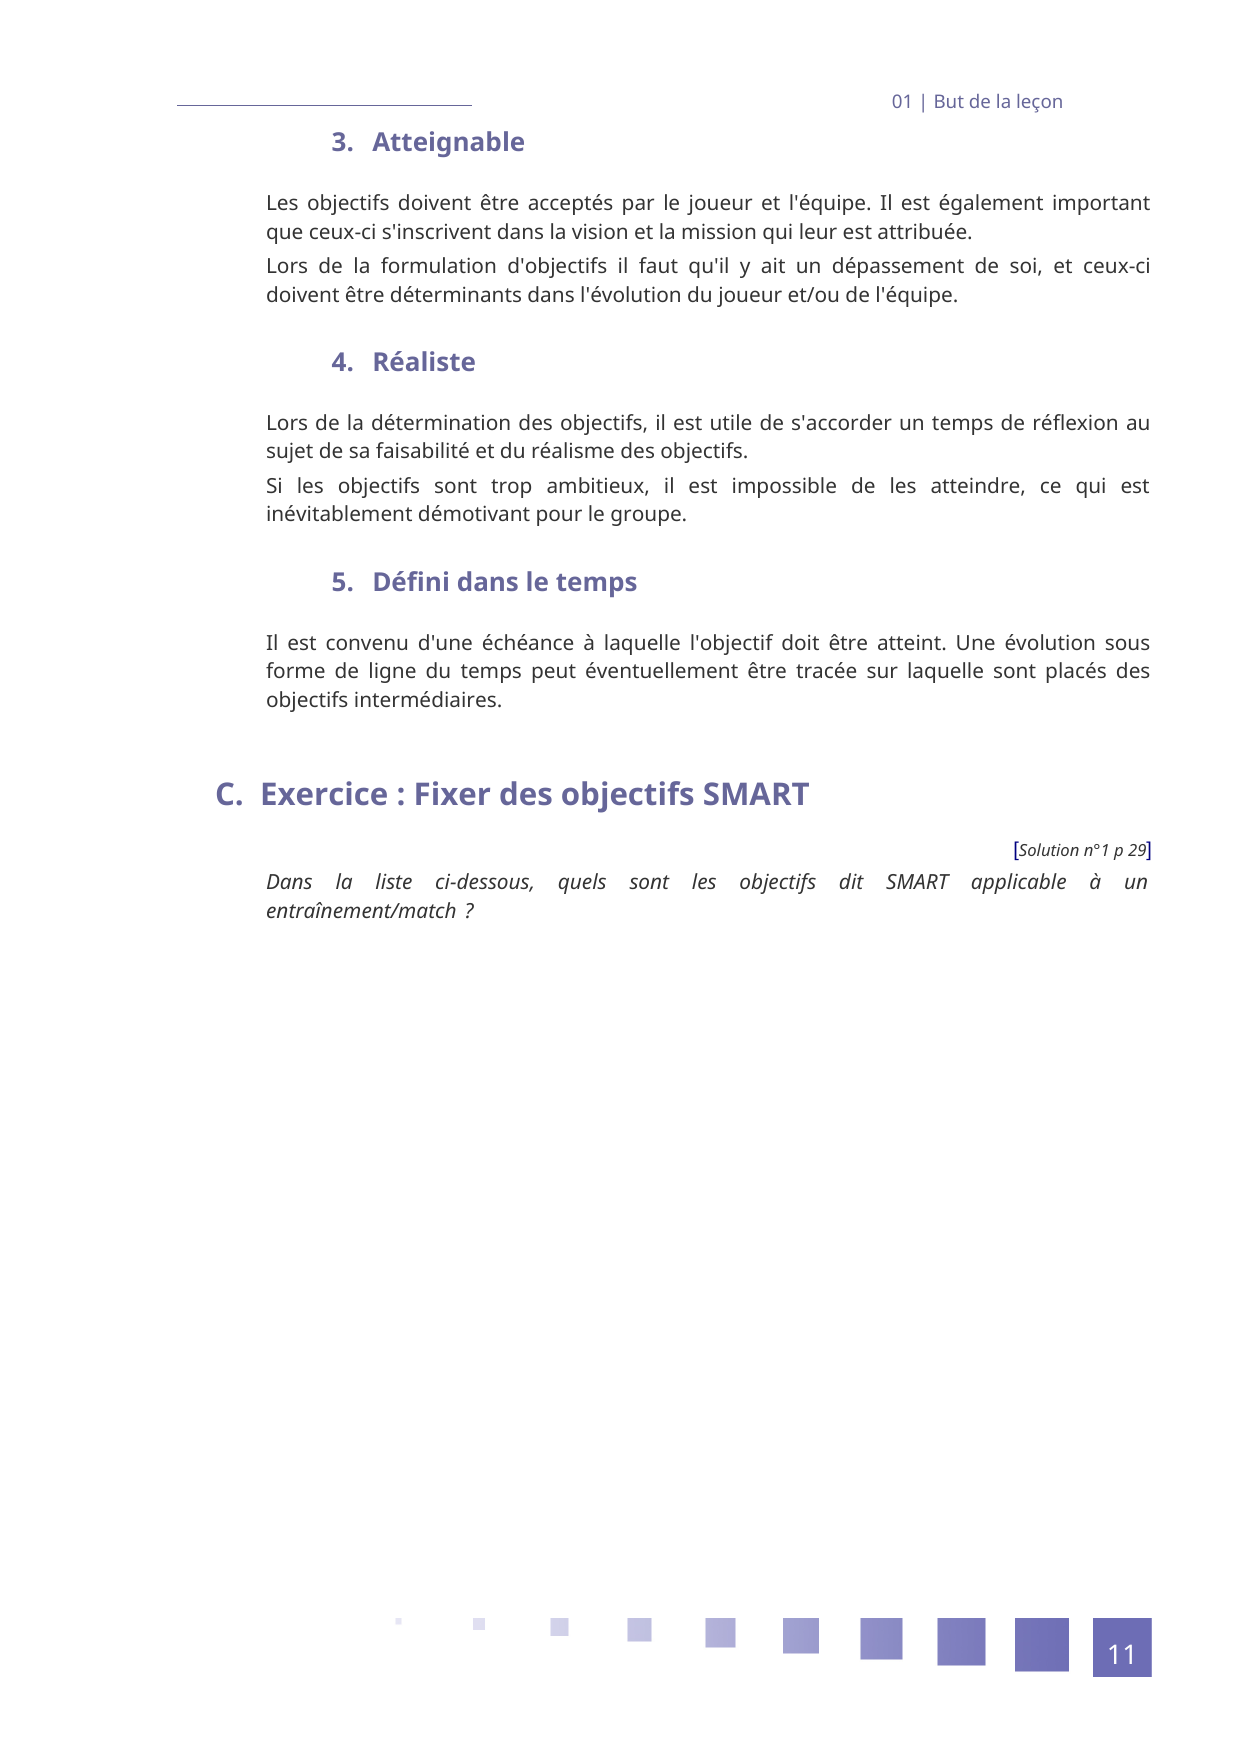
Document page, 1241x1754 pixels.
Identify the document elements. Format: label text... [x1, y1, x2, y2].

title Atteignable [325, 124, 1152, 159]
text Dans la liste ci-dessous, quels sont les objectifs dit SMART applicable à un entraînement/match ? [266, 867, 1152, 924]
text Si les objectifs sont trop ambitieux, il est impossible de les atteindre, ce qui est inévitablement démotivant pour le groupe. [266, 471, 1152, 528]
title Défini dans le temps [325, 563, 1152, 599]
text Lors de la formulation d'objectifs il faut qu'il y ait un dépassement de soi, et ceux-ci doivent être déterminants dans l'évolution du joueur et/ou de l'équipe. [266, 251, 1152, 308]
text Lors de la détermination des objectifs, il est utile de s'accorder un temps de réflexion au sujet de sa faisabilité et du réalisme des objectifs. [266, 408, 1152, 465]
text Il est convenu d'une échéance à laquelle l'objectif doit être atteint. Une évolution sous forme de ligne du temps peut éventuellement être tracée sur laquelle sont placés des objectifs intermédiaires. [266, 628, 1152, 713]
text Les objectifs doivent être acceptés par le joueur et l'équipe. Il est également important que ceux-ci s'inscrivent dans la vision et la mission qui leur est attribuée. [266, 188, 1152, 245]
text [Solution n°1 p 27] [266, 838, 1152, 862]
title Réaliste [325, 344, 1152, 379]
picture [351, 1618, 1152, 1678]
title Exercice : Fixer des objectifs SMART [207, 772, 1152, 815]
